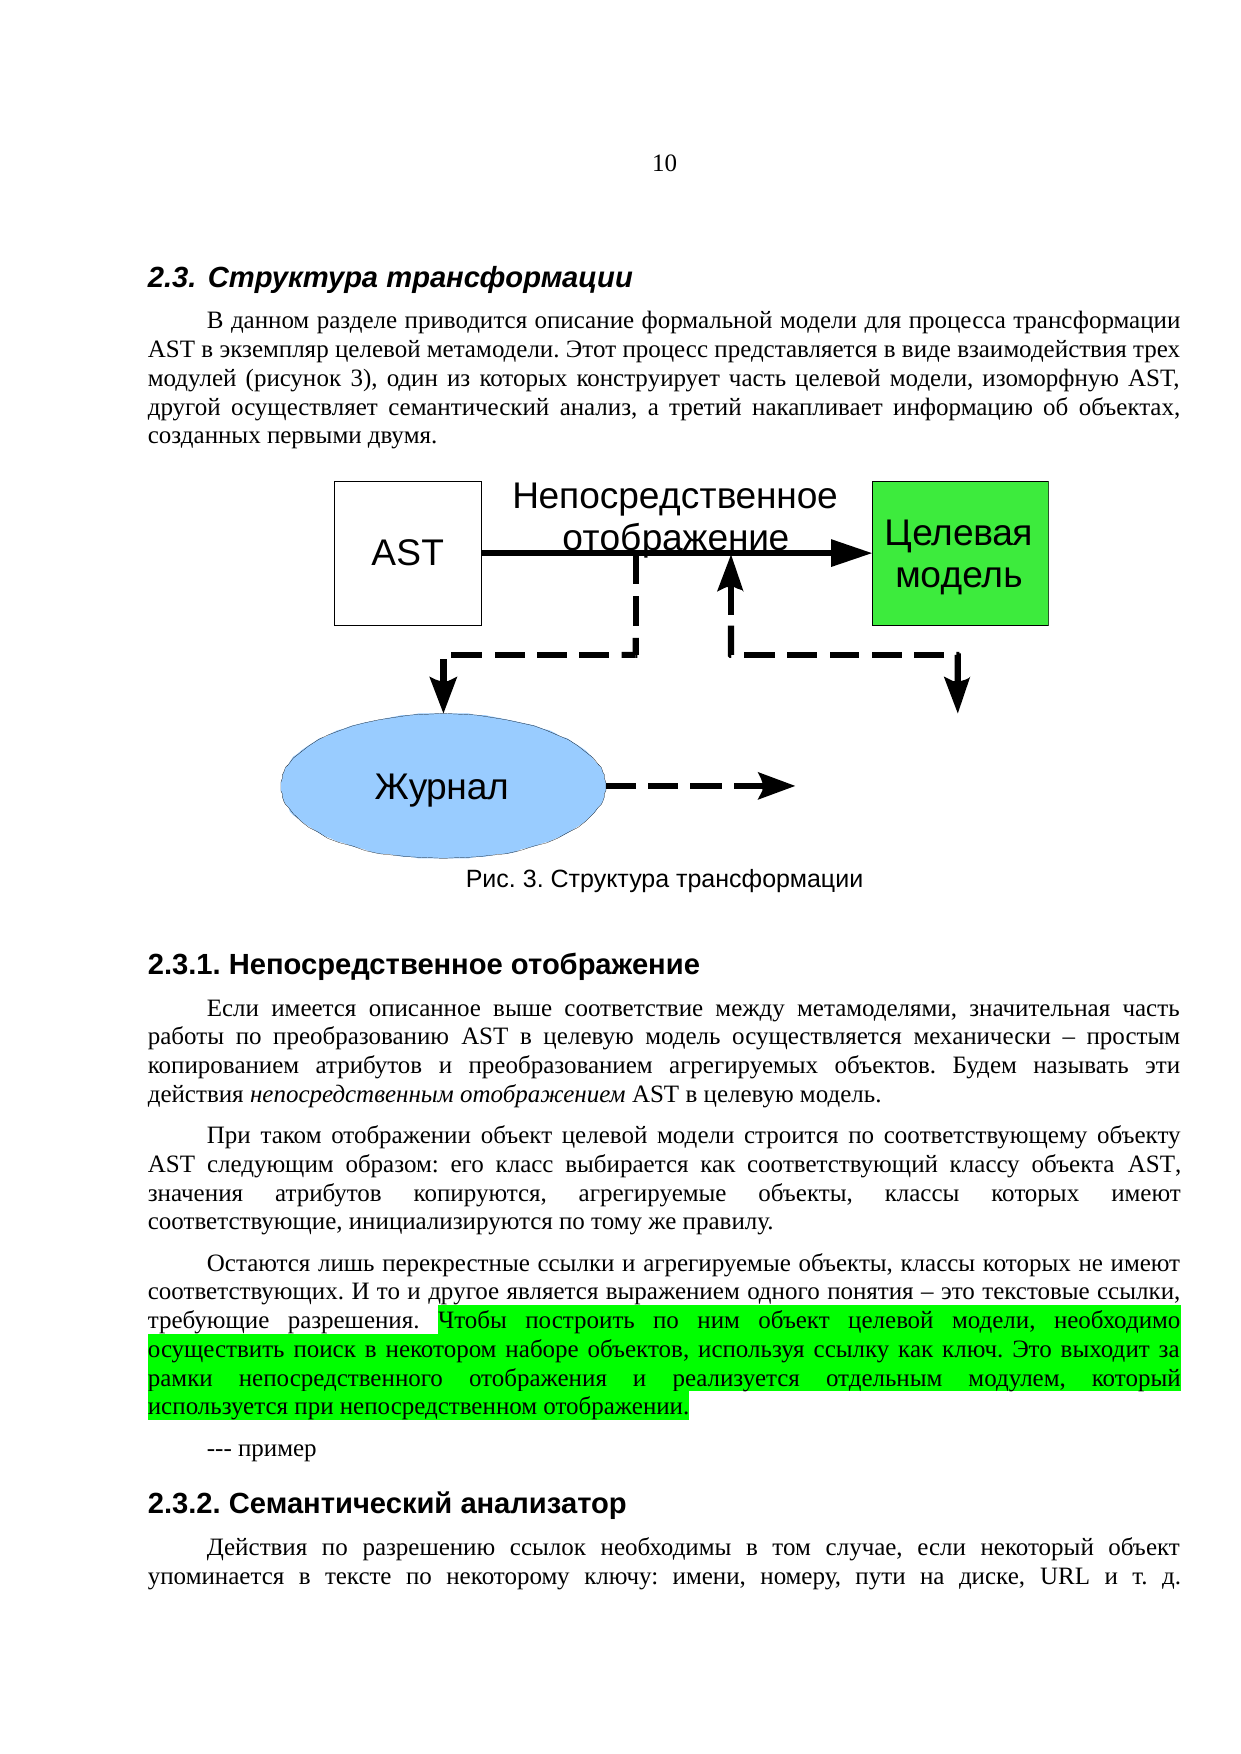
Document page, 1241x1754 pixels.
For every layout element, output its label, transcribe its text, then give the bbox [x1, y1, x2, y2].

subtitle Структура трансформации [148, 259, 1181, 293]
subtitle Семантический анализатор [148, 1486, 1181, 1520]
text Если имеется описанное выше соответствие между метамоделями, значительная часть работы по преобразованию AST в целевую модель осуществляется механически – простым копированием атрибутов и преобразованием агрегируемых объектов. Будем называть эти действия непосредственным отображением AST в целевую модель. [148, 993, 1181, 1108]
text --- пример [148, 1433, 1181, 1461]
text При таком отображении объект целевой модели строится по соответствующему объекту AST следующим образом: его класс выбирается как соответствующий классу объекта AST, значения атрибутов копируются, агрегируемые объекты, классы которых имеют соответствующие, инициализируются по тому же правилу. [148, 1120, 1181, 1235]
text Рис. 3. Структура трансформации [281, 474, 1048, 778]
subtitle Непосредственное отображение [148, 947, 1181, 980]
text Остаются лишь перекрестные ссылки и агрегируемые объекты, классы которых не имеют соответствующих. И то и другое является выражением одного понятия – это текстовые ссылки, требующие разрешения. Чтобы построить по ним объект целевой модели, необходимо осуществить поиск в некотором наборе объектов, используя ссылку как ключ. Это выходит за рамки непосредственного отображения и реализуется отдельным модулем, который используется при непосредственном отображении. [148, 1248, 1181, 1420]
text Рис. 3. Структура трансформации [281, 626, 1048, 893]
text В данном разделе приводится описание формальной модели для процесса трансформации AST в экземпляр целевой метамодели. Этот процесс представляется в виде взаимодействия трех модулей (рисунок 3), один из которых конструирует часть целевой модели, изоморфную AST, другой осуществляет семантический анализ, а третий накапливает информацию об объектах, созданных первыми двумя. [148, 306, 1181, 449]
text Действия по разрешению ссылок необходимы в том случае, если некоторый объект упоминается в тексте по некоторому ключу: имени, номеру, пути на диске, URL и т. д. [148, 1532, 1181, 1590]
